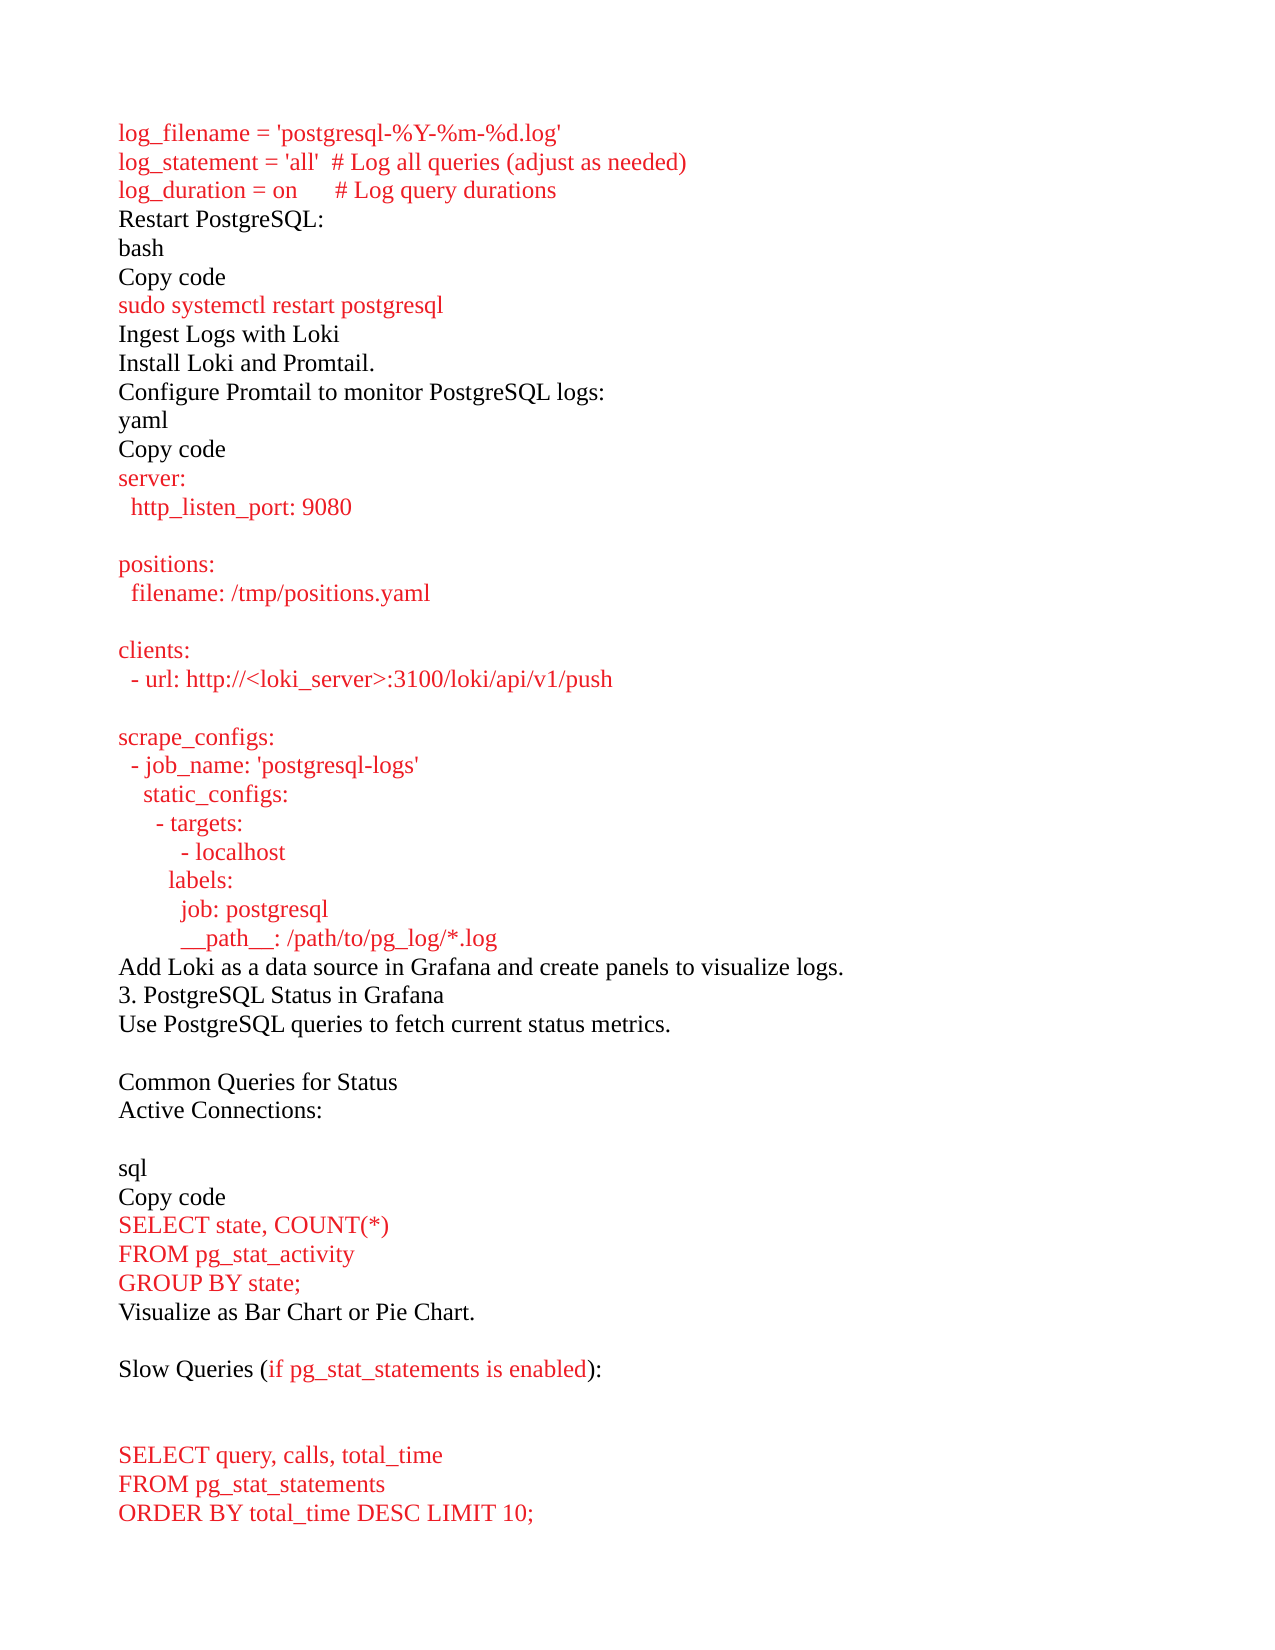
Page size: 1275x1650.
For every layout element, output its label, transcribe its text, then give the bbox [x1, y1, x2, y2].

text FROM pg_stat_statements [118, 1469, 1157, 1498]
text sql [118, 1153, 1157, 1182]
text static_configs: [118, 779, 1157, 808]
text Common Queries for Status [118, 1067, 1157, 1096]
text clients: [118, 636, 1157, 664]
text server: [118, 463, 1157, 492]
text filename: /tmp/positions.yaml [118, 578, 1157, 607]
text __path__: /path/to/pg_log/*.log [118, 923, 1157, 952]
text - localhost [118, 837, 1157, 866]
text - job_name: 'postgresql-logs' [118, 751, 1157, 779]
text Copy code [118, 262, 1157, 291]
text job: postgresql [118, 894, 1157, 923]
text Ingest Logs with Loki [118, 319, 1157, 348]
text http_listen_port: 9080 [118, 492, 1157, 521]
text yaml [118, 406, 1157, 434]
text log_filename = 'postgresql-%Y-%m-%d.log' [118, 118, 1157, 147]
text Configure Promtail to monitor PostgreSQL logs: [118, 377, 1157, 406]
text GROUP BY state; [118, 1268, 1157, 1297]
text Install Loki and Promtail. [118, 348, 1157, 377]
text Copy code [118, 434, 1157, 463]
text positions: [118, 549, 1157, 578]
text 3. PostgreSQL Status in Grafana [118, 981, 1157, 1009]
text labels: [118, 866, 1157, 894]
text - url: http://<loki_server>:3100/loki/api/v1/push [118, 664, 1157, 693]
text sudo systemctl restart postgresql [118, 291, 1157, 319]
text ORDER BY total_time DESC LIMIT 10; [118, 1498, 1157, 1527]
text Visualize as Bar Chart or Pie Chart. [118, 1297, 1157, 1326]
text Active Connections: [118, 1096, 1157, 1124]
text SELECT query, calls, total_time [118, 1441, 1157, 1469]
text SELECT state, COUNT(*) [118, 1211, 1157, 1239]
text FROM pg_stat_activity [118, 1239, 1157, 1268]
text Use PostgreSQL queries to fetch current status metrics. [118, 1009, 1157, 1038]
text Restart PostgreSQL: [118, 204, 1157, 233]
text bash [118, 233, 1157, 262]
text - targets: [118, 808, 1157, 837]
text scrape_configs: [118, 722, 1157, 751]
text log_statement = 'all' # Log all queries (adjust as needed) [118, 147, 1157, 176]
text Copy code [118, 1182, 1157, 1211]
text Add Loki as a data source in Grafana and create panels to visualize logs. [118, 952, 1157, 981]
text Slow Queries (if pg_stat_statements is enabled): [118, 1354, 1157, 1383]
text log_duration = on # Log query durations [118, 176, 1157, 204]
